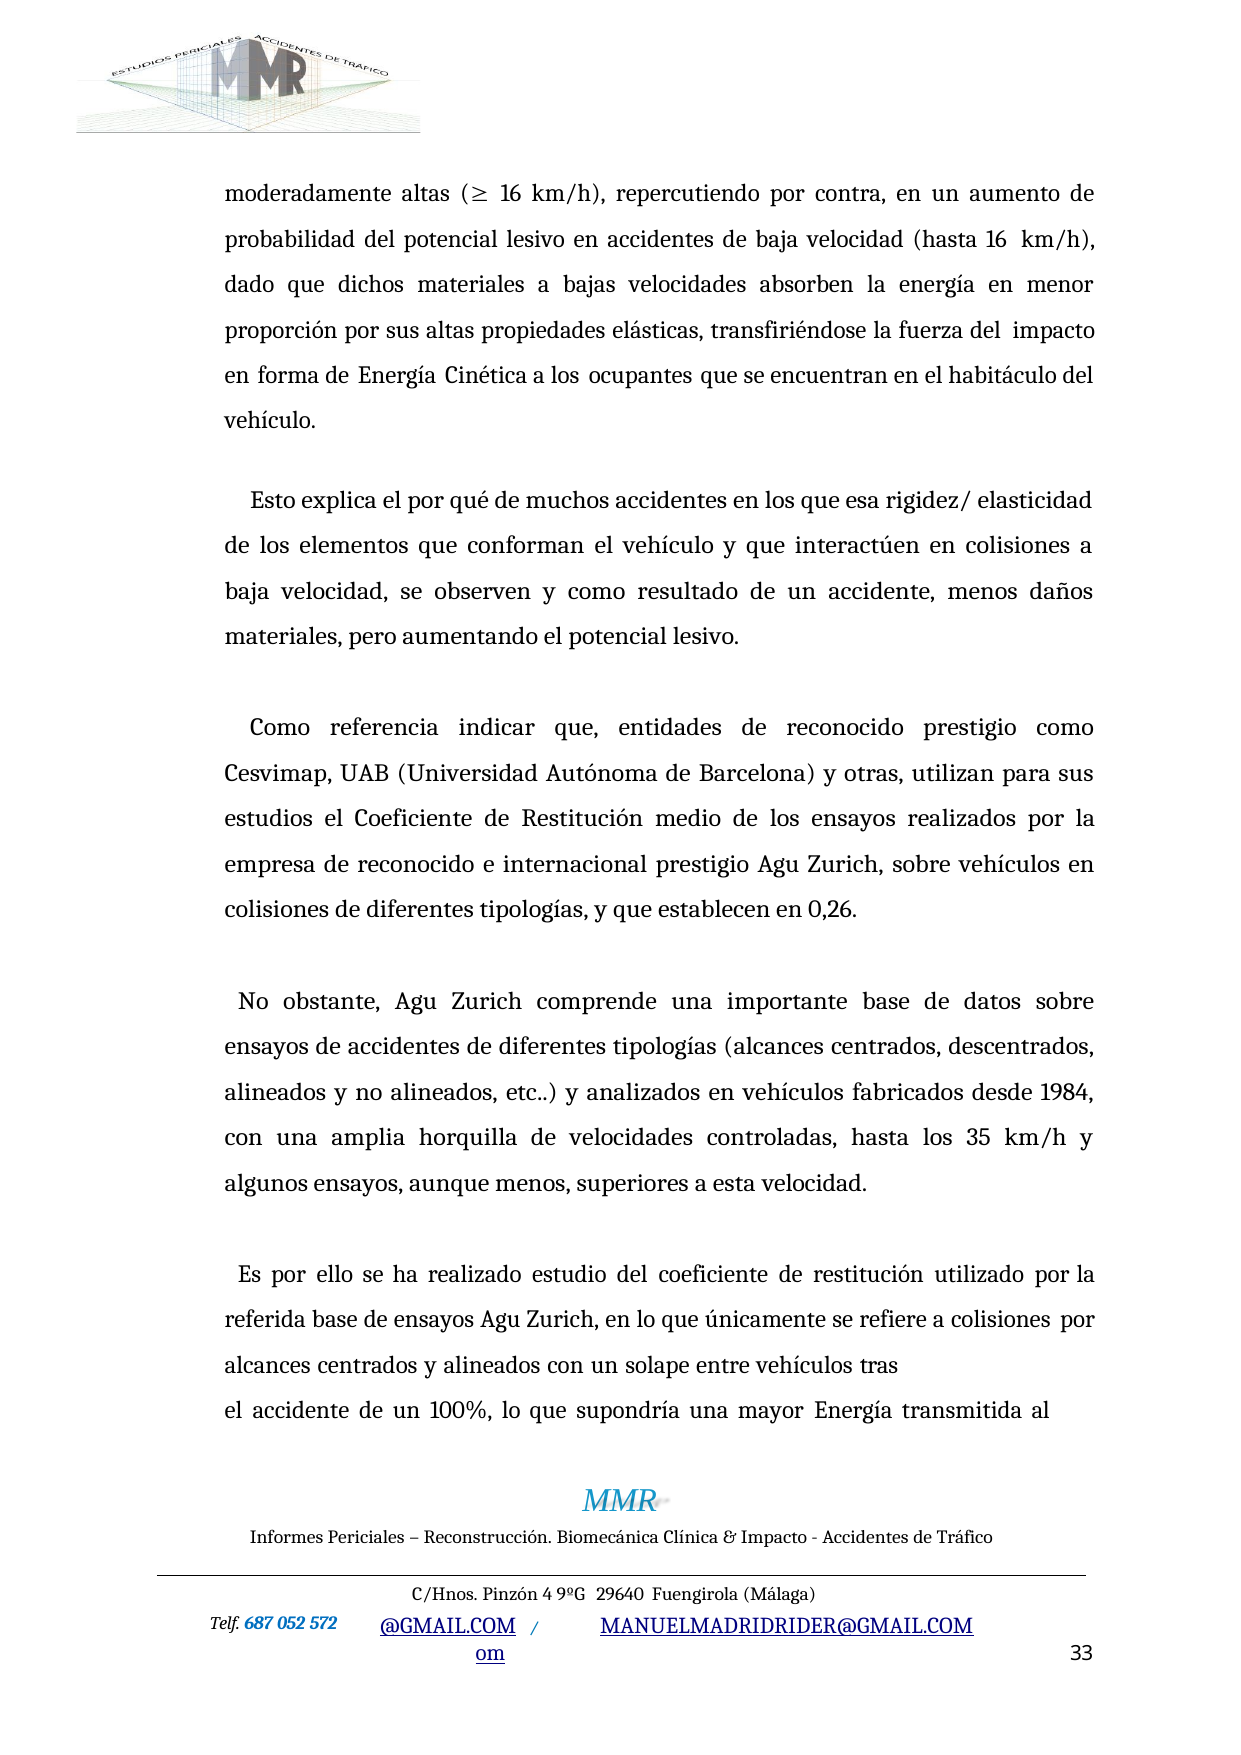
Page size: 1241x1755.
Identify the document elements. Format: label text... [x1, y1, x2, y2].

text moderadamente altas ( 16 km/h), repercutiendo por contra, en un aumento de probabilidad del potencial lesivo en accidentes de baja velocidad (hasta 16 km/h), dado que dichos materiales a bajas velocidades absorben la energía en menor proporción por sus altas propiedades elásticas, transfiriéndose la fuerza del impacto en forma de Energía Cinética a los ocupantes que se encuentran en el habitáculo del vehículo. [224, 178, 1095, 435]
text Es por ello se ha realizado estudio del coeficiente de restitución utilizado por la referida base de ensayos Agu Zurich, en lo que únicamente se refiere a colisiones por alcances centrados y alineados con un solape entre vehículos tras [224, 1260, 1095, 1379]
text el accidente de un 100%, lo que supondría una mayor Energía transmitida al [224, 1396, 1152, 1425]
text Como referencia indicar que, entidades de reconocido prestigio como Cesvimap, UAB (Universidad Autónoma de Barcelona) y otras, utilizan para sus estudios el Coeficiente de Restitución medio de los ensayos realizados por la empresa de reconocido e internacional prestigio Agu Zurich, sobre vehículos en colisiones de diferentes tipologías, y que establecen en 0,26. [224, 713, 1095, 924]
text No obstante, Agu Zurich comprende una importante base de datos sobre ensayos de accidentes de diferentes tipologías (alcances centrados, descentrados, alineados y no alineados, etc..) y analizados en vehículos fabricados desde 1984, con una amplia horquilla de velocidades controladas, hasta los 35 km/h y algunos ensayos, aunque menos, superiores a esta velocidad. [224, 987, 1095, 1197]
text Esto explica el por qué de muchos accidentes en los que esa rigidez/ elasticidad de los elementos que conforman el vehículo y que interactúen en colisiones a baja velocidad, se observen y como resultado de un accidente, menos daños materiales, pero aumentando el potencial lesivo. [224, 486, 1094, 651]
